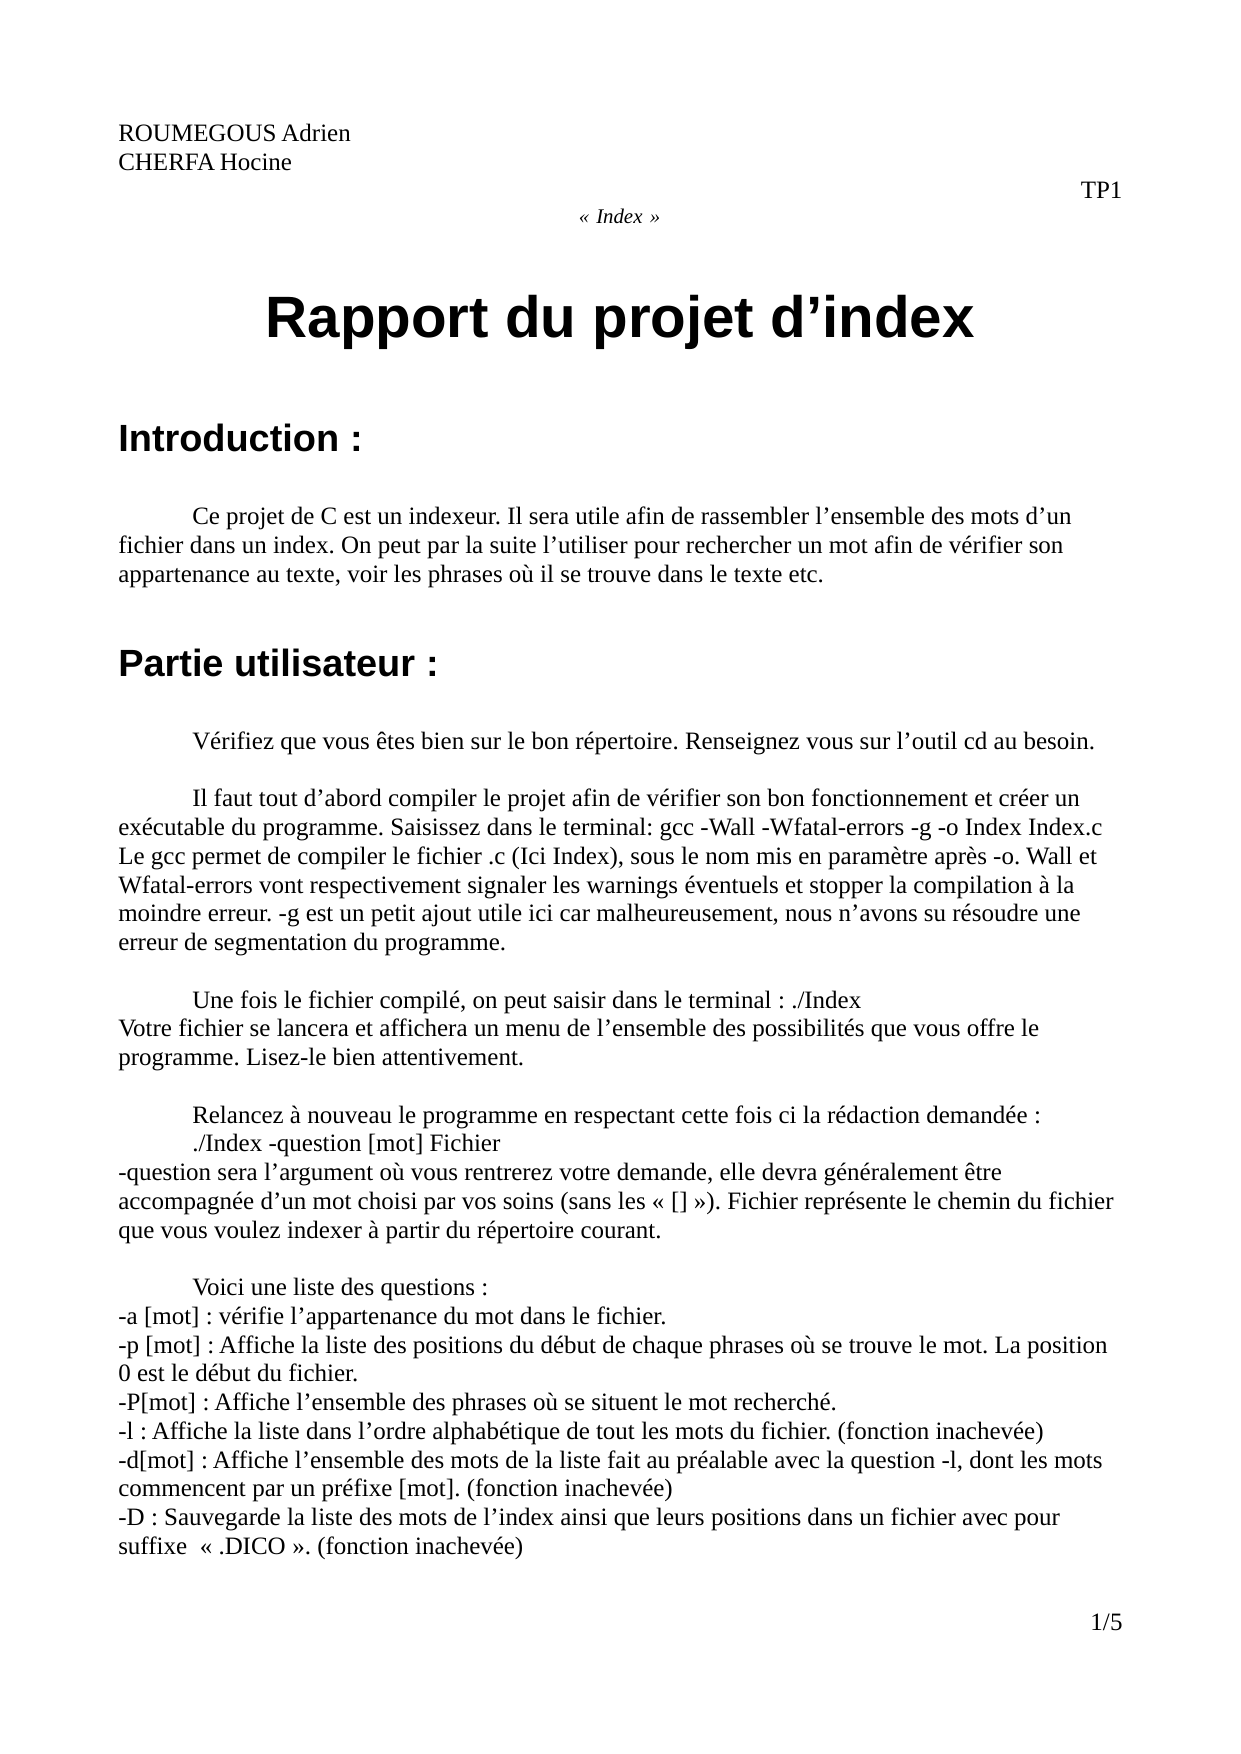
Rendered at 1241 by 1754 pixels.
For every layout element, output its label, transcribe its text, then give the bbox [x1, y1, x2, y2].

text Le gcc permet de compiler le fichier .c (Ici Index), sous le nom mis en paramètre après -o. Wall et Wfatal-errors vont respectivement signaler les warnings éventuels et stopper la compilation à la moindre erreur. -g est un petit ajout utile ici car malheureusement, nous n’avons su résoudre une erreur de segmentation du programme. [118, 841, 1122, 956]
subtitle Introduction : [118, 416, 1122, 460]
text -P[mot] : Affiche l’ensemble des phrases où se situent le mot recherché. [118, 1387, 1122, 1416]
text -d[mot] : Affiche l’ensemble des mots de la liste fait au préalable avec la question -l, dont les mots commencent par un préfixe [mot]. (fonction inachevée) [118, 1445, 1122, 1502]
text Ce projet de C est un indexeur. Il sera utile afin de rassembler l’ensemble des mots d’un fichier dans un index. On peut par la suite l’utiliser pour rechercher un mot afin de vérifier son appartenance au texte, voir les phrases où il se trouve dans le texte etc. [118, 501, 1122, 587]
text ./Index -question [mot] Fichier [118, 1128, 1122, 1157]
title Rapport du projet d’index [118, 283, 1122, 350]
text -D : Sauvegarde la liste des mots de l’index ainsi que leurs positions dans un fichier avec pour suffixe « .DICO ». (fonction inachevée) [118, 1502, 1122, 1560]
text Une fois le fichier compilé, on peut saisir dans le terminal : ./Index [118, 985, 1122, 1013]
text Il faut tout d’abord compiler le projet afin de vérifier son bon fonctionnement et créer un exécutable du programme. Saisissez dans le terminal: gcc -Wall -Wfatal-errors -g -o Index Index.c [118, 783, 1122, 841]
text Voici une liste des questions : [118, 1272, 1122, 1301]
text Votre fichier se lancera et affichera un menu de l’ensemble des possibilités que vous offre le programme. Lisez-le bien attentivement. [118, 1013, 1122, 1071]
text Relancez à nouveau le programme en respectant cette fois ci la rédaction demandée : [118, 1100, 1122, 1128]
text -p [mot] : Affiche la liste des positions du début de chaque phrases où se trouve le mot. La position 0 est le début du fichier. [118, 1330, 1122, 1387]
text -question sera l’argument où vous rentrerez votre demande, elle devra généralement être accompagnée d’un mot choisi par vos soins (sans les « [] »). Fichier représente le chemin du fichier que vous voulez indexer à partir du répertoire courant. [118, 1157, 1122, 1243]
text -a [mot] : vérifie l’appartenance du mot dans le fichier. [118, 1301, 1122, 1330]
subtitle Partie utilisateur : [118, 641, 1122, 685]
text -l : Affiche la liste dans l’ordre alphabétique de tout les mots du fichier. (fonction inachevée) [118, 1416, 1122, 1445]
text Vérifiez que vous êtes bien sur le bon répertoire. Renseignez vous sur l’outil cd au besoin. [118, 726, 1122, 755]
